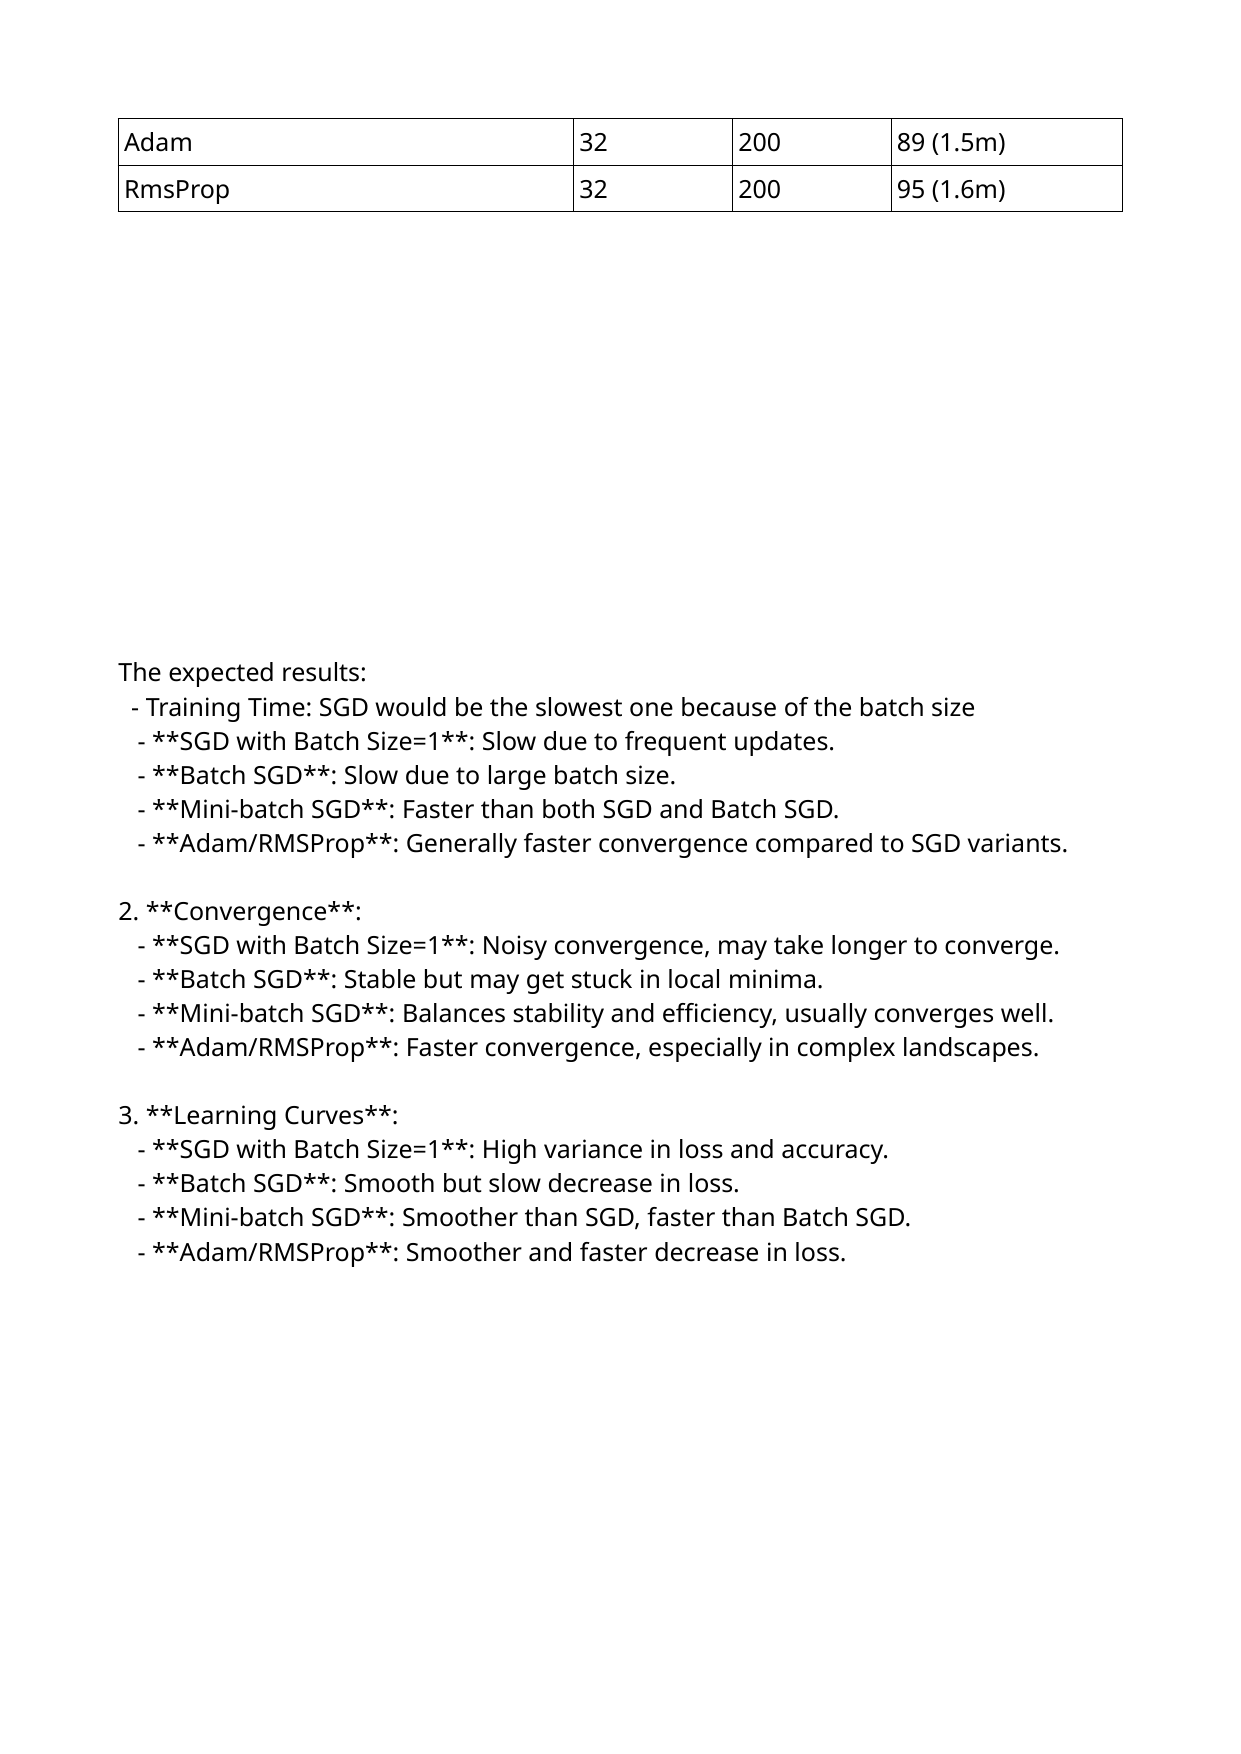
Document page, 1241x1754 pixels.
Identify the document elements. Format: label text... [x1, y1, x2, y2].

text 2. **Convergence**: [118, 893, 1122, 928]
table_cell 200 [733, 119, 891, 165]
text - **Batch SGD**: Slow due to large batch size. [118, 757, 1122, 791]
text - **SGD with Batch Size=1**: High variance in loss and accuracy. [118, 1132, 1122, 1166]
text 3. **Learning Curves**: [118, 1098, 1122, 1132]
text - **Batch SGD**: Smooth but slow decrease in loss. [118, 1166, 1122, 1200]
text - **Adam/RMSProp**: Generally faster convergence compared to SGD variants. [118, 825, 1122, 859]
table_cell 32 [574, 166, 732, 211]
table_cell 32 [574, 119, 732, 165]
text - **SGD with Batch Size=1**: Slow due to frequent updates. [118, 723, 1122, 757]
text - **Adam/RMSProp**: Faster convergence, especially in complex landscapes. [118, 1030, 1122, 1064]
text - **SGD with Batch Size=1**: Noisy convergence, may take longer to converge. [118, 928, 1122, 962]
text - **Mini-batch SGD**: Smoother than SGD, faster than Batch SGD. [118, 1200, 1122, 1234]
text - **Adam/RMSProp**: Smoother and faster decrease in loss. [118, 1234, 1122, 1268]
text - **Batch SGD**: Stable but may get stuck in local minima. [118, 962, 1122, 996]
text - **Mini-batch SGD**: Faster than both SGD and Batch SGD. [118, 791, 1122, 825]
text The expected results: [118, 655, 1122, 689]
table_cell RmsProp [119, 166, 573, 211]
text - **Mini-batch SGD**: Balances stability and efficiency, usually converges well. [118, 996, 1122, 1030]
table_cell 200 [733, 166, 891, 211]
table_cell 89 (1.5m) [892, 119, 1122, 165]
table_cell Adam [119, 119, 573, 165]
table_cell 95 (1.6m) [892, 166, 1122, 211]
text - Training Time: SGD would be the slowest one because of the batch size [118, 689, 1122, 723]
